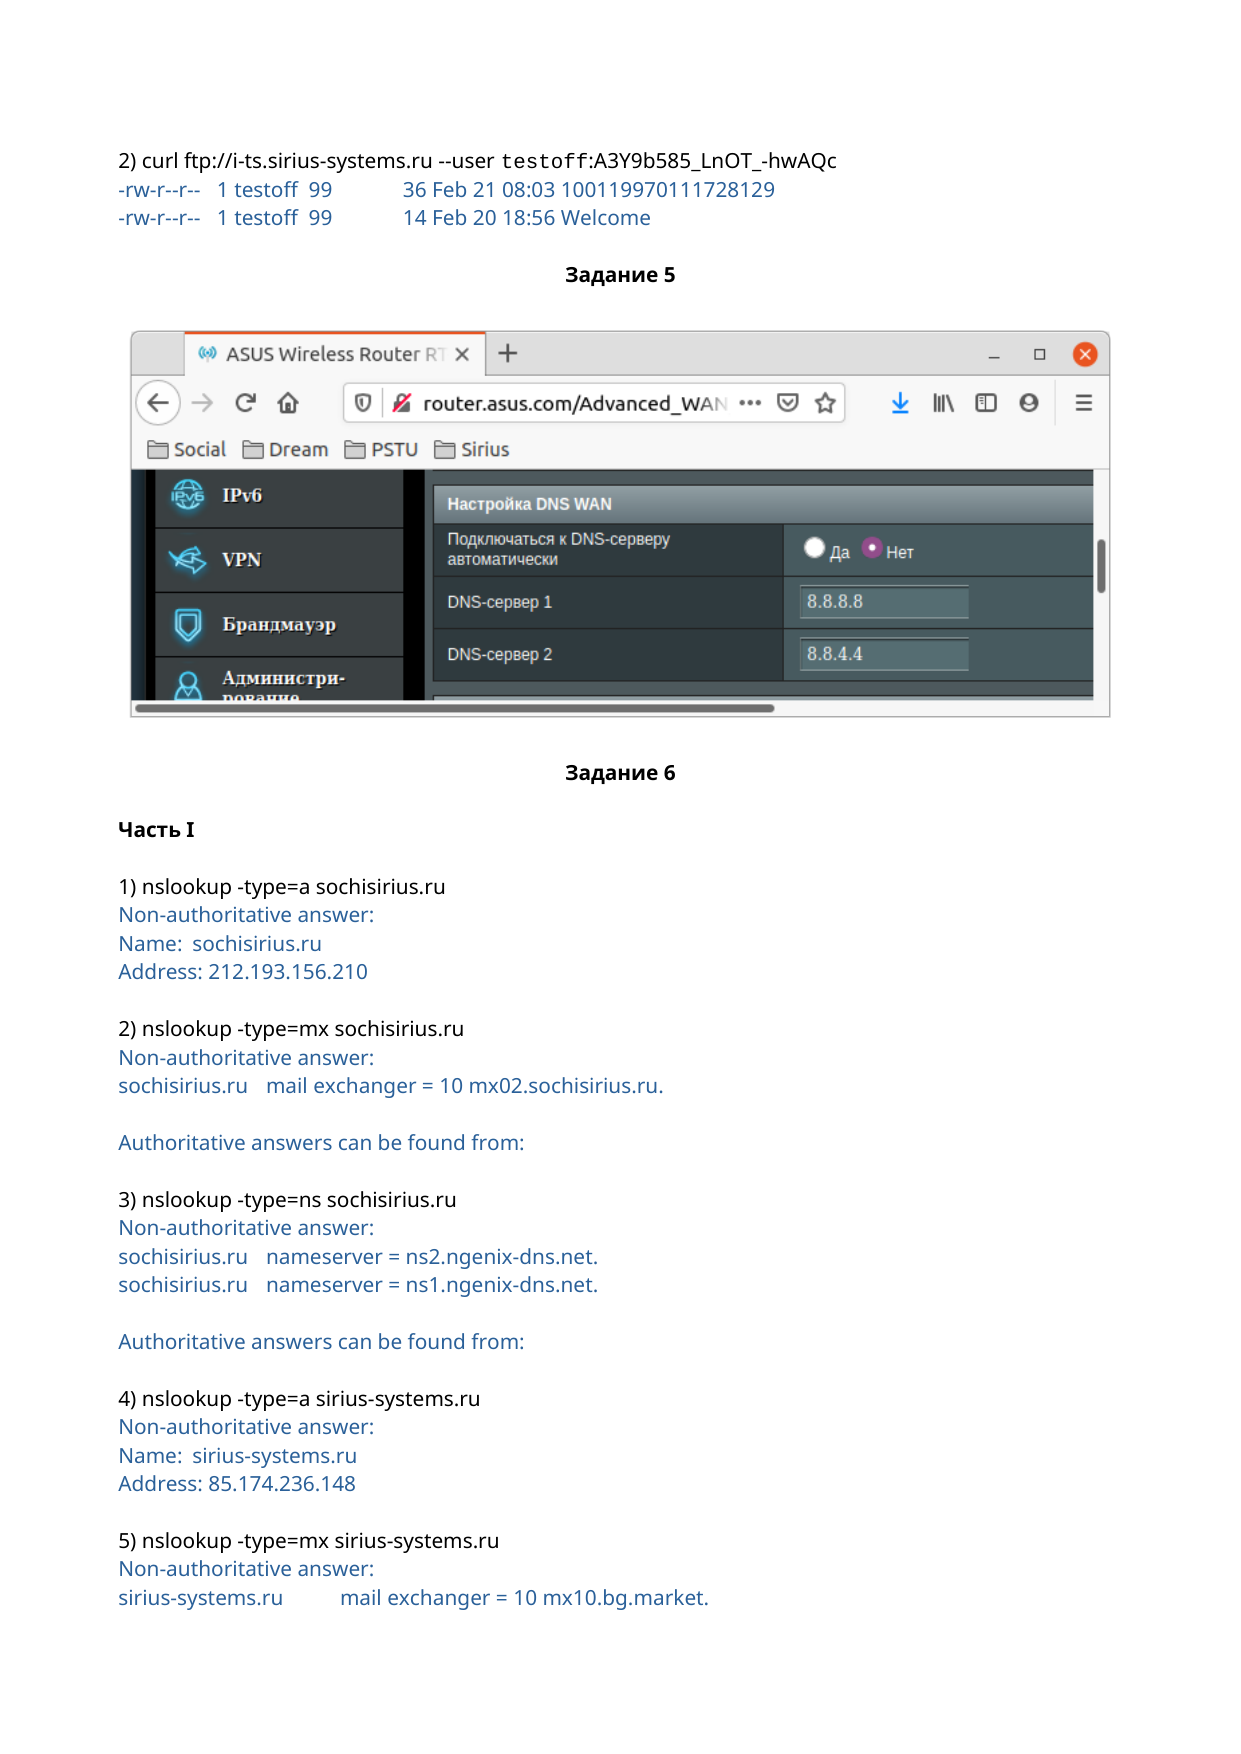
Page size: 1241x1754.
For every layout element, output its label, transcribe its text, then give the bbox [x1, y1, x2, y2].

text sochisirius.ru nameserver = ns2.ngenix-dns.net. [118, 1242, 1122, 1270]
text 4) nslookup -type=a sirius-systems.ru [118, 1384, 1122, 1412]
text 3) nslookup -type=ns sochisirius.ru [118, 1185, 1122, 1213]
text Non-authoritative answer: [118, 1412, 1122, 1441]
text 2) curl ftp://i-ts.sirius-systems.ru --user testoff:A3Y9b585_LnOT_-hwAQc [118, 147, 1122, 175]
text -rw-r--r-- 1 testoff 99 36 Feb 21 08:03 100119970111728129 [118, 175, 1122, 203]
text Address: 212.193.156.210 [118, 957, 1122, 986]
text 5) nslookup -type=mx sirius-systems.ru [118, 1526, 1122, 1554]
text sochisirius.ru mail exchanger = 10 mx02.sochisirius.ru. [118, 1071, 1122, 1099]
text Non-authoritative answer: [118, 901, 1122, 929]
text Non-authoritative answer: [118, 1213, 1122, 1242]
text Non-authoritative answer: [118, 1043, 1122, 1071]
text Часть I [118, 815, 1122, 844]
text 1) nslookup -type=a sochisirius.ru [118, 872, 1122, 901]
text Задание 5 [118, 260, 1122, 289]
text Authoritative answers can be found from: [118, 1128, 1122, 1156]
text sirius-systems.ru mail exchanger = 10 mx10.bg.market. [118, 1583, 1122, 1611]
text Задание 6 [118, 758, 1122, 787]
picture [118, 321, 1123, 730]
text Address: 85.174.236.148 [118, 1469, 1122, 1498]
text Authoritative answers can be found from: [118, 1327, 1122, 1356]
text Name: sirius-systems.ru [118, 1441, 1122, 1469]
text Non-authoritative answer: [118, 1554, 1122, 1583]
text sochisirius.ru nameserver = ns1.ngenix-dns.net. [118, 1270, 1122, 1299]
text Name: sochisirius.ru [118, 929, 1122, 957]
text 2) nslookup -type=mx sochisirius.ru [118, 1014, 1122, 1043]
text -rw-r--r-- 1 testoff 99 14 Feb 20 18:56 Welcome [118, 203, 1122, 232]
